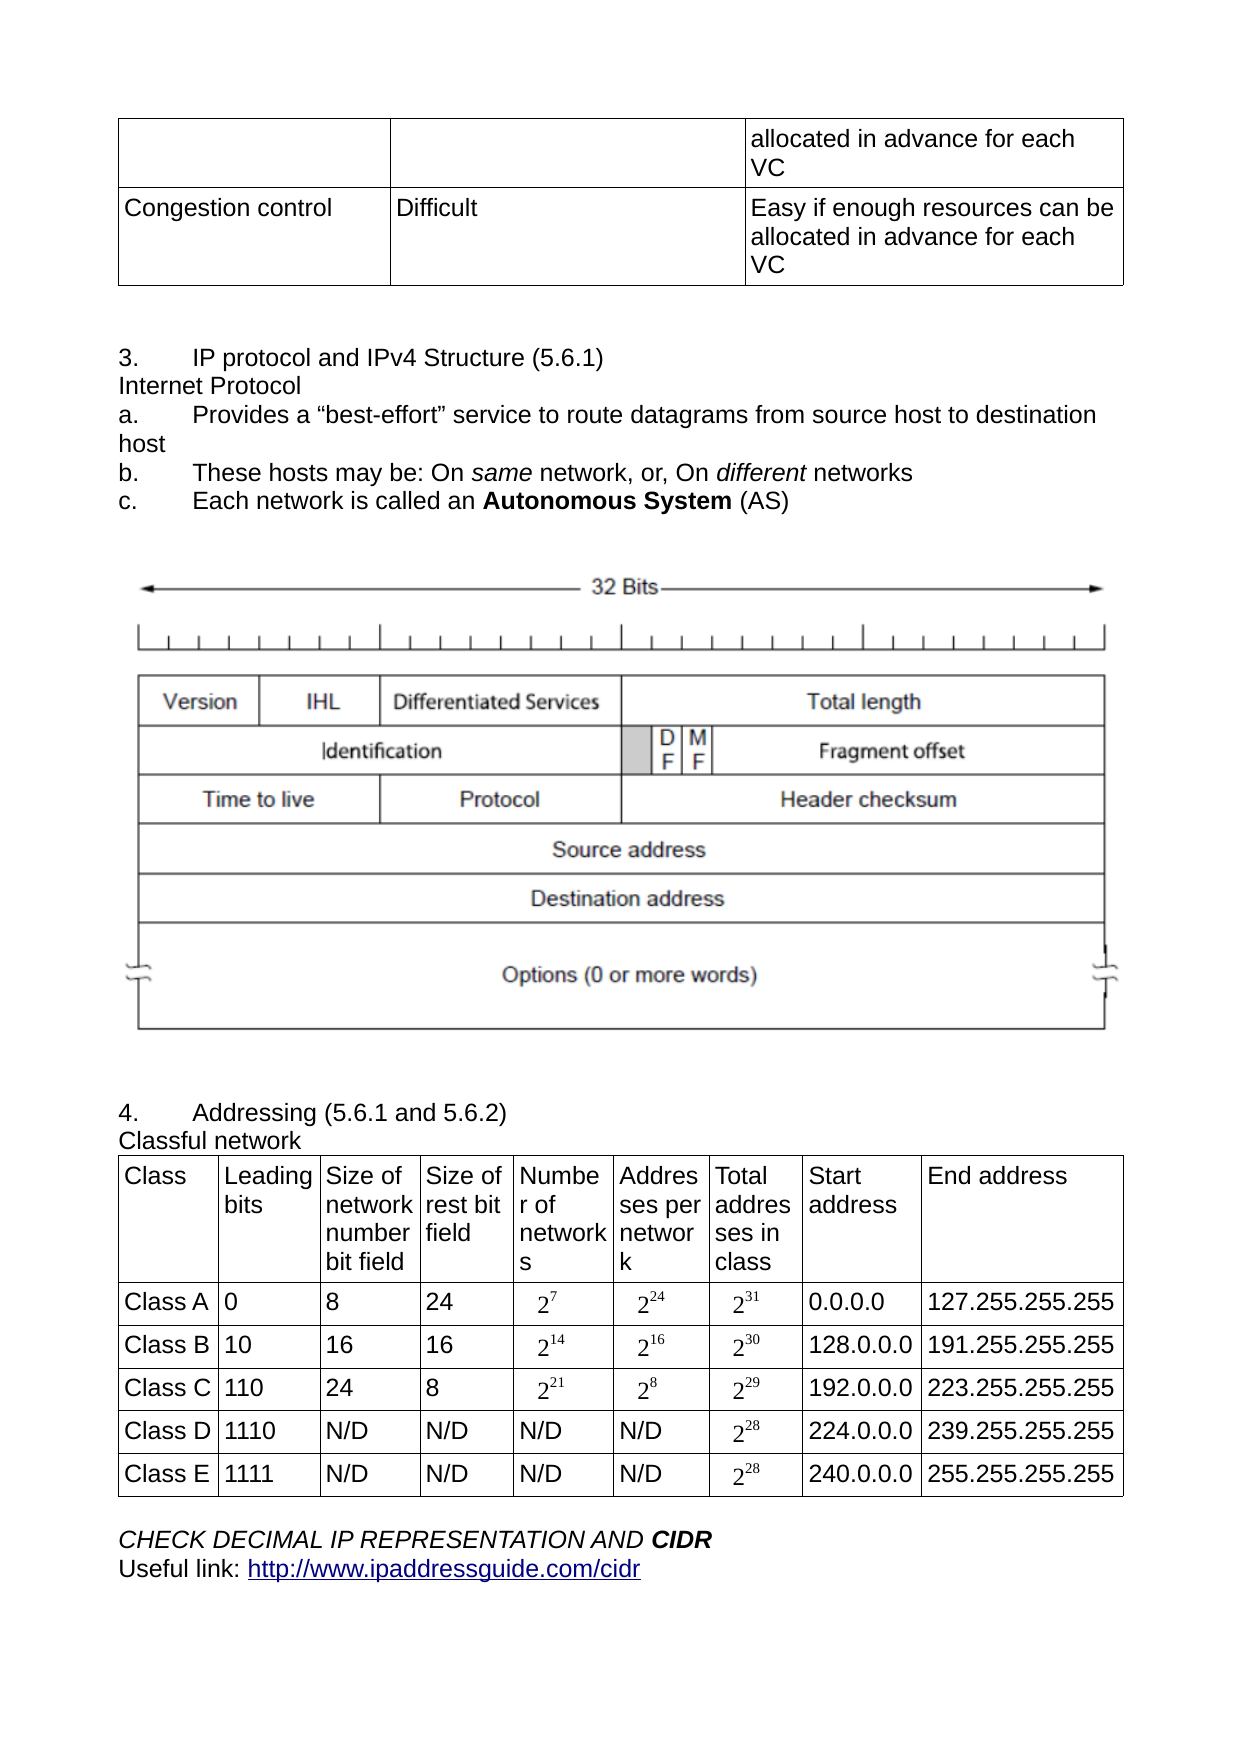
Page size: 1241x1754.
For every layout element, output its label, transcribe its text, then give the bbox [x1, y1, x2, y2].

table_cell 16 [421, 1326, 513, 1367]
text CHECK DECIMAL IP REPRESENTATION AND CIDR [118, 1525, 1122, 1554]
table_cell Class B [119, 1326, 218, 1367]
table_cell [391, 119, 745, 187]
table_cell N/D [514, 1454, 613, 1496]
table_cell 255.255.255.255 [922, 1454, 1123, 1496]
table_cell 127.255.255.255 [922, 1283, 1123, 1324]
table_cell [710, 1326, 802, 1367]
table_cell N/D [421, 1411, 513, 1453]
table_cell 0 [219, 1283, 320, 1324]
table_cell N/D [321, 1411, 420, 1453]
picture [118, 543, 1123, 1040]
table_cell Congestion control [119, 188, 390, 285]
text Internet Protocol [118, 371, 1122, 400]
table_cell Easy if enough resources can be allocated in advance for each VC [746, 188, 1123, 285]
table_cell [614, 1283, 709, 1324]
table_cell 24 [421, 1283, 513, 1324]
text b. These hosts may be: On same network, or, On different networks [118, 458, 1122, 486]
table_cell Class E [119, 1454, 218, 1496]
table_cell [710, 1454, 802, 1496]
text c. Each network is called an Autonomous System (AS) [118, 486, 1122, 515]
table_cell 1111 [219, 1454, 320, 1496]
table_cell 223.255.255.255 [922, 1369, 1123, 1410]
table_cell [710, 1283, 802, 1324]
table_cell [514, 1283, 613, 1324]
text Useful link: http://www.ipaddressguide.com/cidr [118, 1554, 1122, 1582]
table_cell N/D [421, 1454, 513, 1496]
table_header Leading bits [219, 1156, 320, 1282]
table_cell N/D [514, 1411, 613, 1453]
table_cell 24 [321, 1369, 420, 1410]
table_header Total addresses in class [710, 1156, 802, 1282]
table_header End address [922, 1156, 1123, 1282]
table_cell N/D [614, 1454, 709, 1496]
table_header Start address [803, 1156, 921, 1282]
text 3. IP protocol and IPv4 Structure (5.6.1) [118, 343, 1122, 371]
table_cell N/D [321, 1454, 420, 1496]
table_cell 224.0.0.0 [803, 1411, 921, 1453]
text a. Provides a “best-effort” service to route datagrams from source host to destination host [118, 400, 1122, 458]
text 4. Addressing (5.6.1 and 5.6.2) [118, 1097, 1122, 1126]
table_cell 191.255.255.255 [922, 1326, 1123, 1367]
table_cell [614, 1369, 709, 1410]
table_cell 192.0.0.0 [803, 1369, 921, 1410]
table_cell 16 [321, 1326, 420, 1367]
table_cell 8 [421, 1369, 513, 1410]
table_cell [710, 1411, 802, 1453]
table_header Size of network number bit field [321, 1156, 420, 1282]
text Classful network [118, 1126, 1122, 1155]
table_cell Difficult [391, 188, 745, 285]
table_cell 110 [219, 1369, 320, 1410]
table_cell 1110 [219, 1411, 320, 1453]
table_cell [119, 119, 390, 187]
table_cell Class A [119, 1283, 218, 1324]
table_cell [514, 1369, 613, 1410]
table_cell [514, 1326, 613, 1367]
table_cell 128.0.0.0 [803, 1326, 921, 1367]
table_header Addresses per network [614, 1156, 709, 1282]
table_cell 239.255.255.255 [922, 1411, 1123, 1453]
table_cell 240.0.0.0 [803, 1454, 921, 1496]
table_cell N/D [614, 1411, 709, 1453]
table_cell [614, 1326, 709, 1367]
table_cell allocated in advance for each VC [746, 119, 1123, 187]
table_cell 10 [219, 1326, 320, 1367]
table_cell Class D [119, 1411, 218, 1453]
table_cell [710, 1369, 802, 1410]
table_header Class [119, 1156, 218, 1282]
table_cell Class C [119, 1369, 218, 1410]
table_cell 0.0.0.0 [803, 1283, 921, 1324]
table_cell 8 [321, 1283, 420, 1324]
table_header Number of networks [514, 1156, 613, 1282]
table_header Size of rest bit field [421, 1156, 513, 1282]
